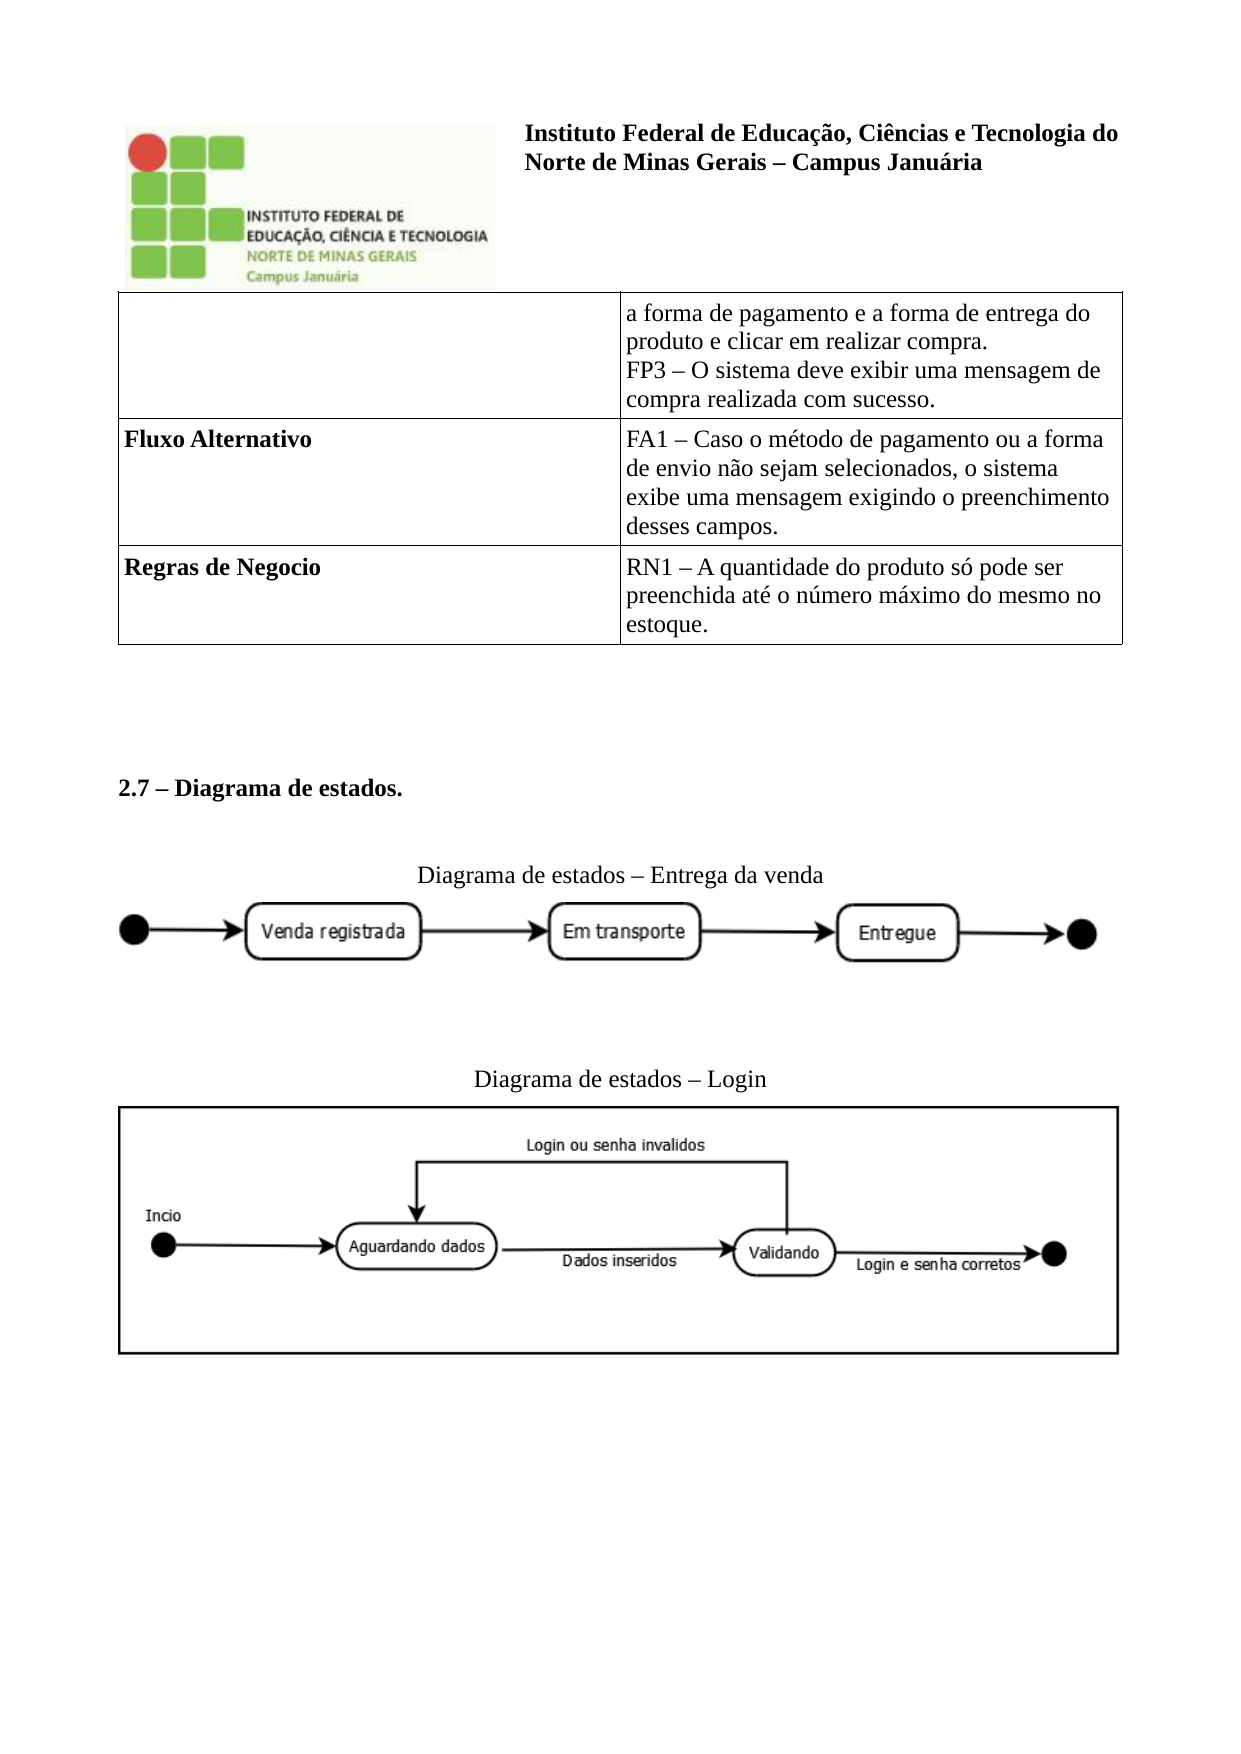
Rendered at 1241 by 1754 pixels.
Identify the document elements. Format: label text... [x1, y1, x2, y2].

table_cell [119, 293, 620, 418]
table_cell a forma de pagamento e a forma de entrega do produto e clicar em realizar compra. FP3 – O sistema deve exibir uma mensagem de compra realizada com sucesso. [621, 293, 1122, 418]
text 2.7 – Diagrama de estados. [118, 773, 1122, 802]
table_cell Fluxo Alternativo [119, 419, 620, 545]
table_cell RN1 – A quantidade do produto só pode ser preenchida até o número máximo do mesmo no estoque. [621, 546, 1122, 643]
picture [124, 125, 495, 290]
table_cell FA1 – Caso o método de pagamento ou a forma de envio não sejam selecionados, o sistema exibe uma mensagem exigindo o preenchimento desses campos. [621, 419, 1122, 545]
text Diagrama de estados – Entrega da venda [118, 860, 1122, 888]
text Diagrama de estados – Login [118, 1064, 1122, 1092]
picture [118, 902, 1123, 964]
picture [118, 1106, 1123, 1356]
table_cell Regras de Negocio [119, 546, 620, 643]
